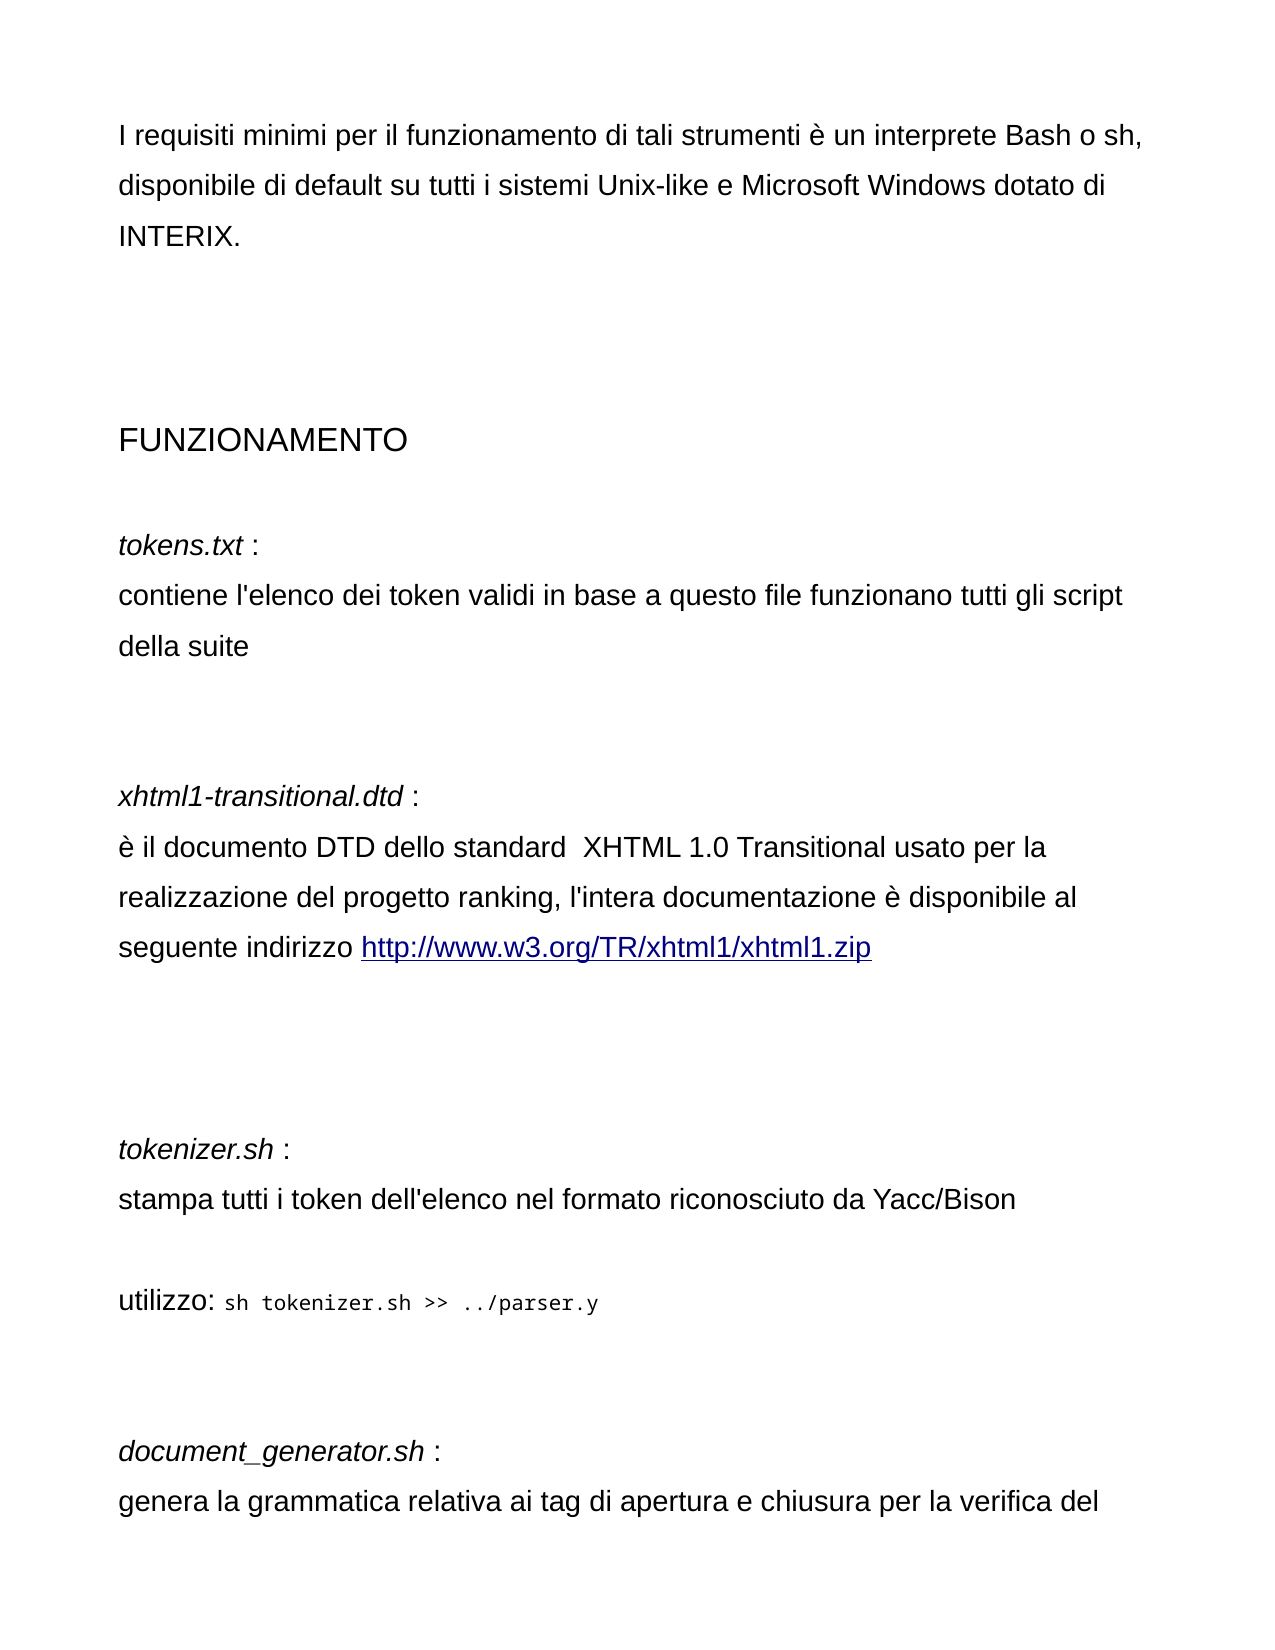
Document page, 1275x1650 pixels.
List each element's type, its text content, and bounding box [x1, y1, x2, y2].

text genera la grammatica relativa ai tag di apertura e chiusura per la verifica del [118, 1484, 1157, 1517]
text I requisiti minimi per il funzionamento di tali strumenti è un interprete Bash o sh, disponibile di default su tutti i sistemi Unix-like e Microsoft Windows dotato di INTERIX. [118, 118, 1157, 252]
text stampa tutti i token dell'elenco nel formato riconosciuto da Yacc/Bison [118, 1182, 1157, 1216]
text document_generator.sh : [118, 1433, 1157, 1467]
text FUNZIONAMENTO [118, 420, 1157, 458]
text utilizzo: sh tokenizer.sh >> ../parser.y [118, 1283, 1157, 1316]
text contiene l'elenco dei token validi in base a questo file funzionano tutti gli script della suite [118, 578, 1157, 662]
text è il documento DTD dello standard XHTML 1.0 Transitional usato per la realizzazione del progetto ranking, l'intera documentazione è disponibile al seguente indirizzo http://www.w3.org/TR/xhtml1/xhtml1.zip [118, 830, 1157, 964]
text tokens.txt : [118, 528, 1157, 561]
text xhtml1-transitional.dtd : [118, 779, 1157, 813]
text tokenizer.sh : [118, 1132, 1157, 1165]
